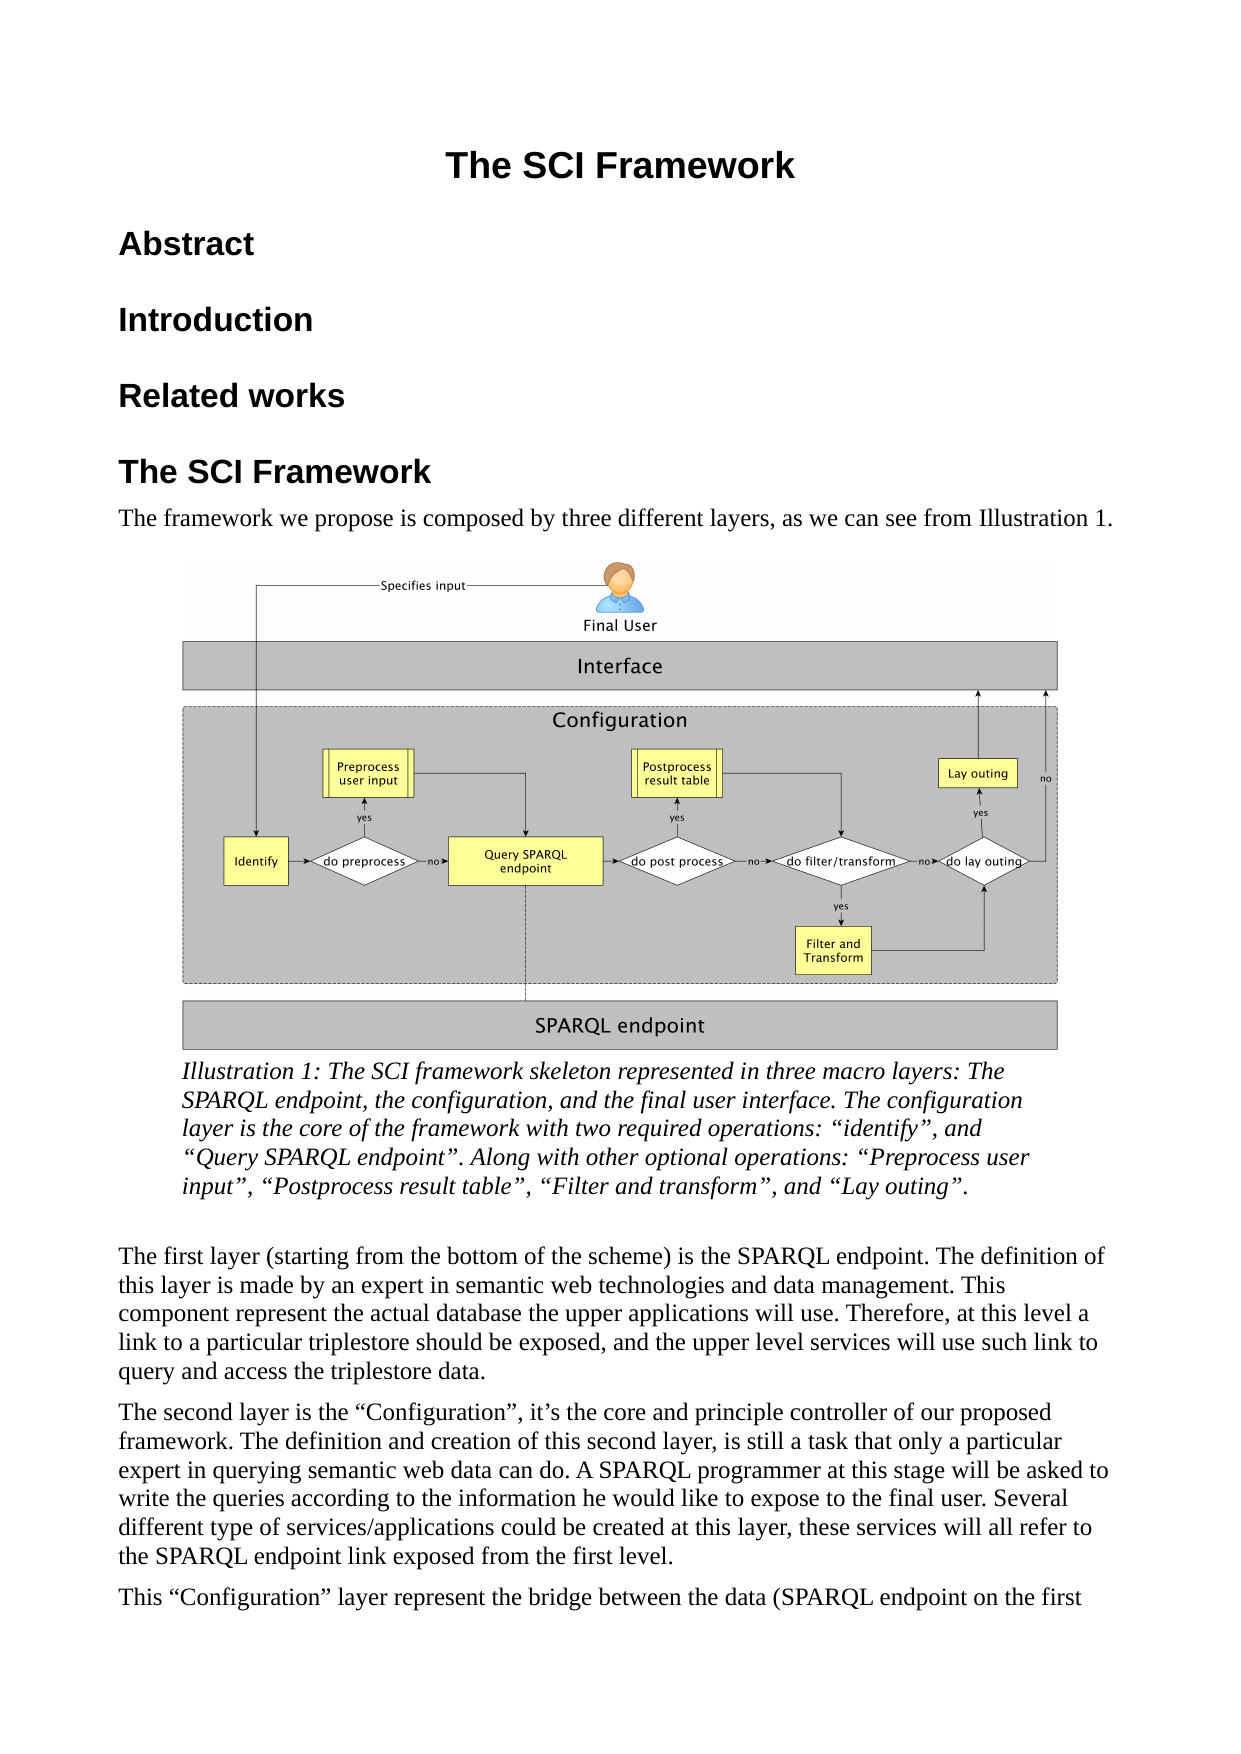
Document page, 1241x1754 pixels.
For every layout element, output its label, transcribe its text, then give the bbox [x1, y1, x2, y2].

text The second layer is the “Configuration”, it’s the core and principle controller of our proposed framework. The definition and creation of this second layer, is still a task that only a particular expert in querying semantic web data can do. A SPARQL programmer at this stage will be asked to write the queries according to the information he would like to expose to the final user. Several different type of services/applications could be created at this layer, these services will all refer to the SPARQL endpoint link exposed from the first level. [118, 1397, 1122, 1570]
subtitle Related works [118, 376, 1122, 415]
text The framework we propose is composed by three different layers, as we can see from Illustration 1. [118, 503, 1122, 532]
subtitle Abstract [118, 224, 1122, 262]
text Illustration 1: The SCI framework skeleton represented in three macro layers: The SPARQL endpoint, the configuration, and the final user interface. The configuration layer is the core of the framework with two required operations: “identify”, and “Query SPARQL endpoint”. Along with other optional operations: “Preprocess user input”, “Postprocess result table”, “Filter and transform”, and “Lay outing”. [182, 1051, 1059, 1200]
title The SCI Framework [118, 143, 1122, 186]
text This “Configuration” layer represent the bridge between the data (SPARQL endpoint on the first [118, 1582, 1122, 1611]
picture [181, 557, 1059, 1051]
text The first layer (starting from the bottom of the scheme) is the SPARQL endpoint. The definition of this layer is made by an expert in semantic web technologies and data management. This component represent the actual database the upper applications will use. Therefore, at this level a link to a particular triplestore should be exposed, and the upper level services will use such link to query and access the triplestore data. [118, 1241, 1122, 1385]
subtitle The SCI Framework [118, 452, 1122, 491]
subtitle Introduction [118, 300, 1122, 338]
